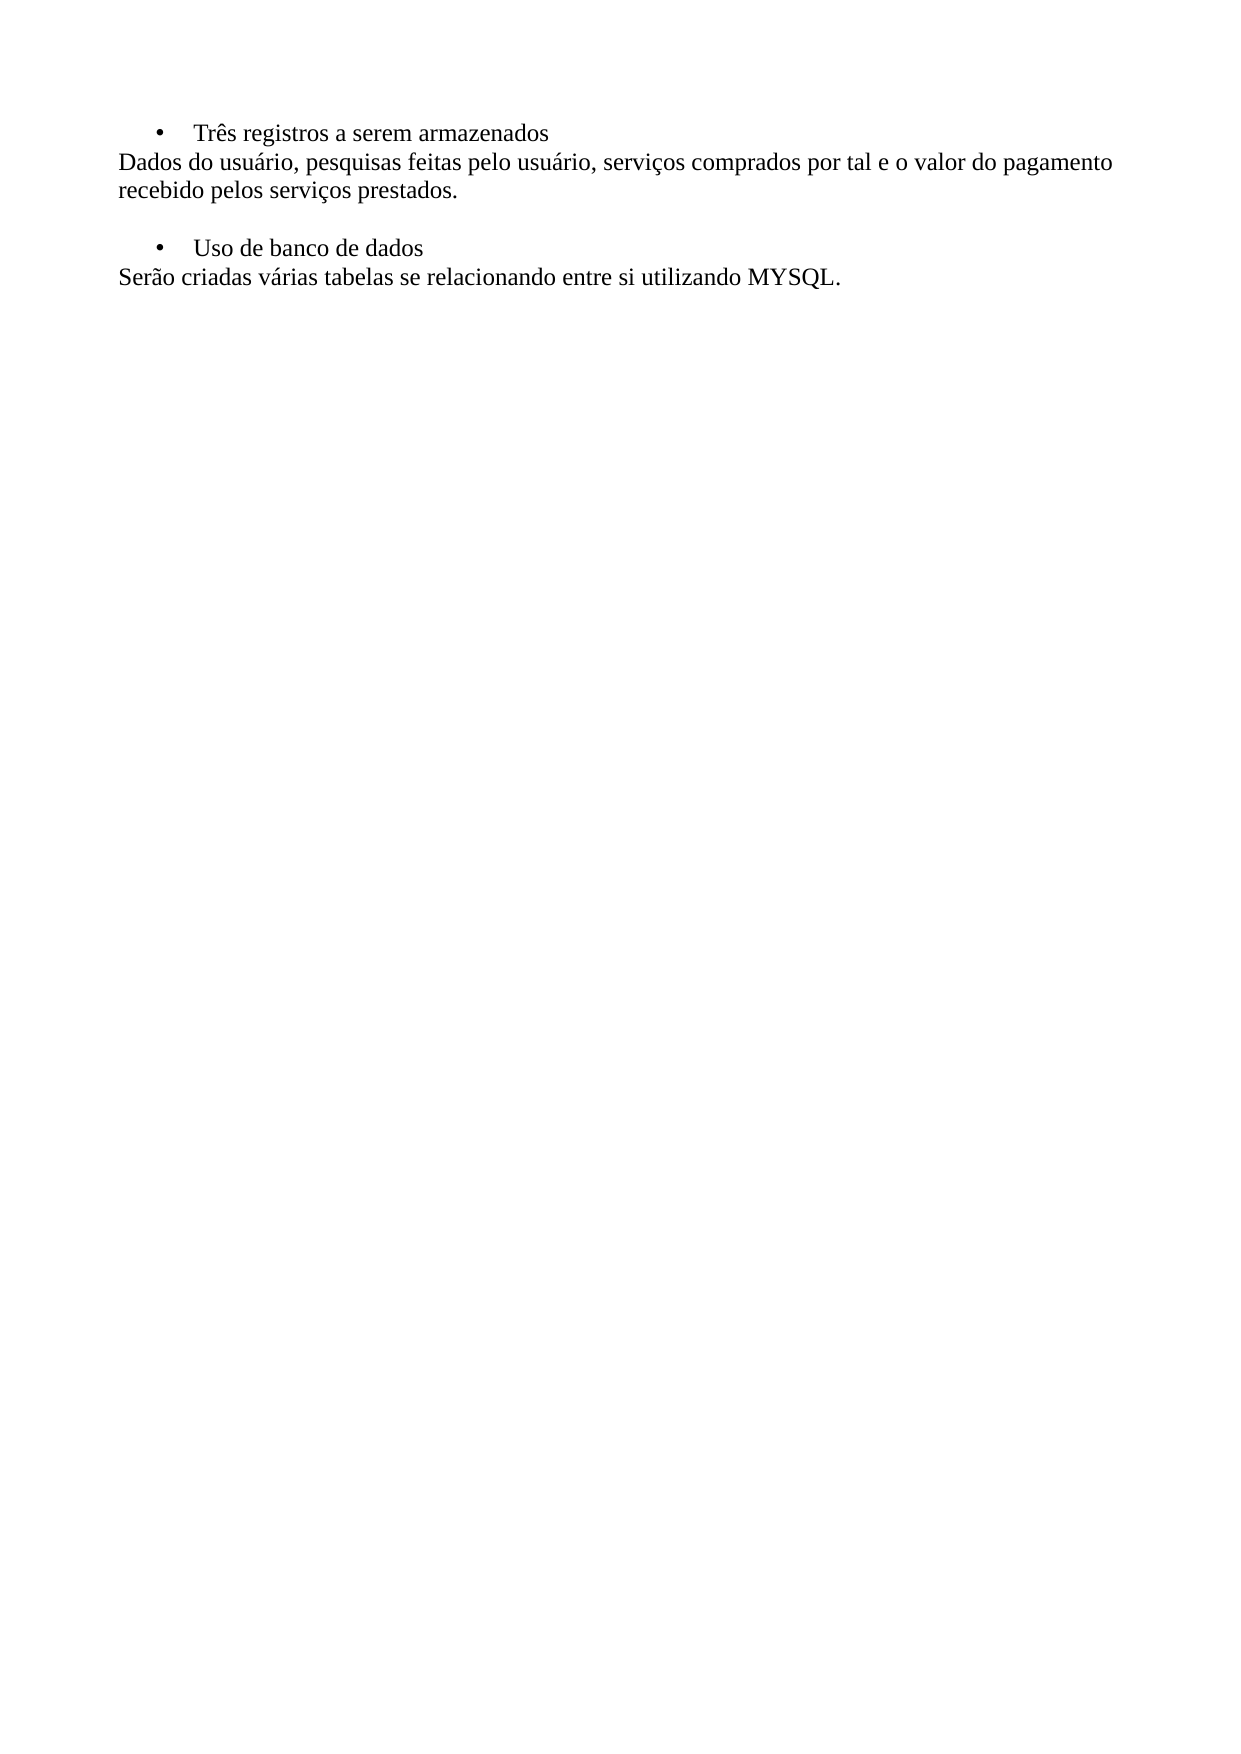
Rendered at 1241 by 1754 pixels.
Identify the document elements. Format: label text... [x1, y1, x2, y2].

list Uso de banco de dados [156, 233, 1122, 262]
text Serão criadas várias tabelas se relacionando entre si utilizando MYSQL. [118, 262, 1122, 291]
text Dados do usuário, pesquisas feitas pelo usuário, serviços comprados por tal e o valor do pagamento recebido pelos serviços prestados. [118, 147, 1122, 204]
list Três registros a serem armazenados [156, 118, 1122, 147]
